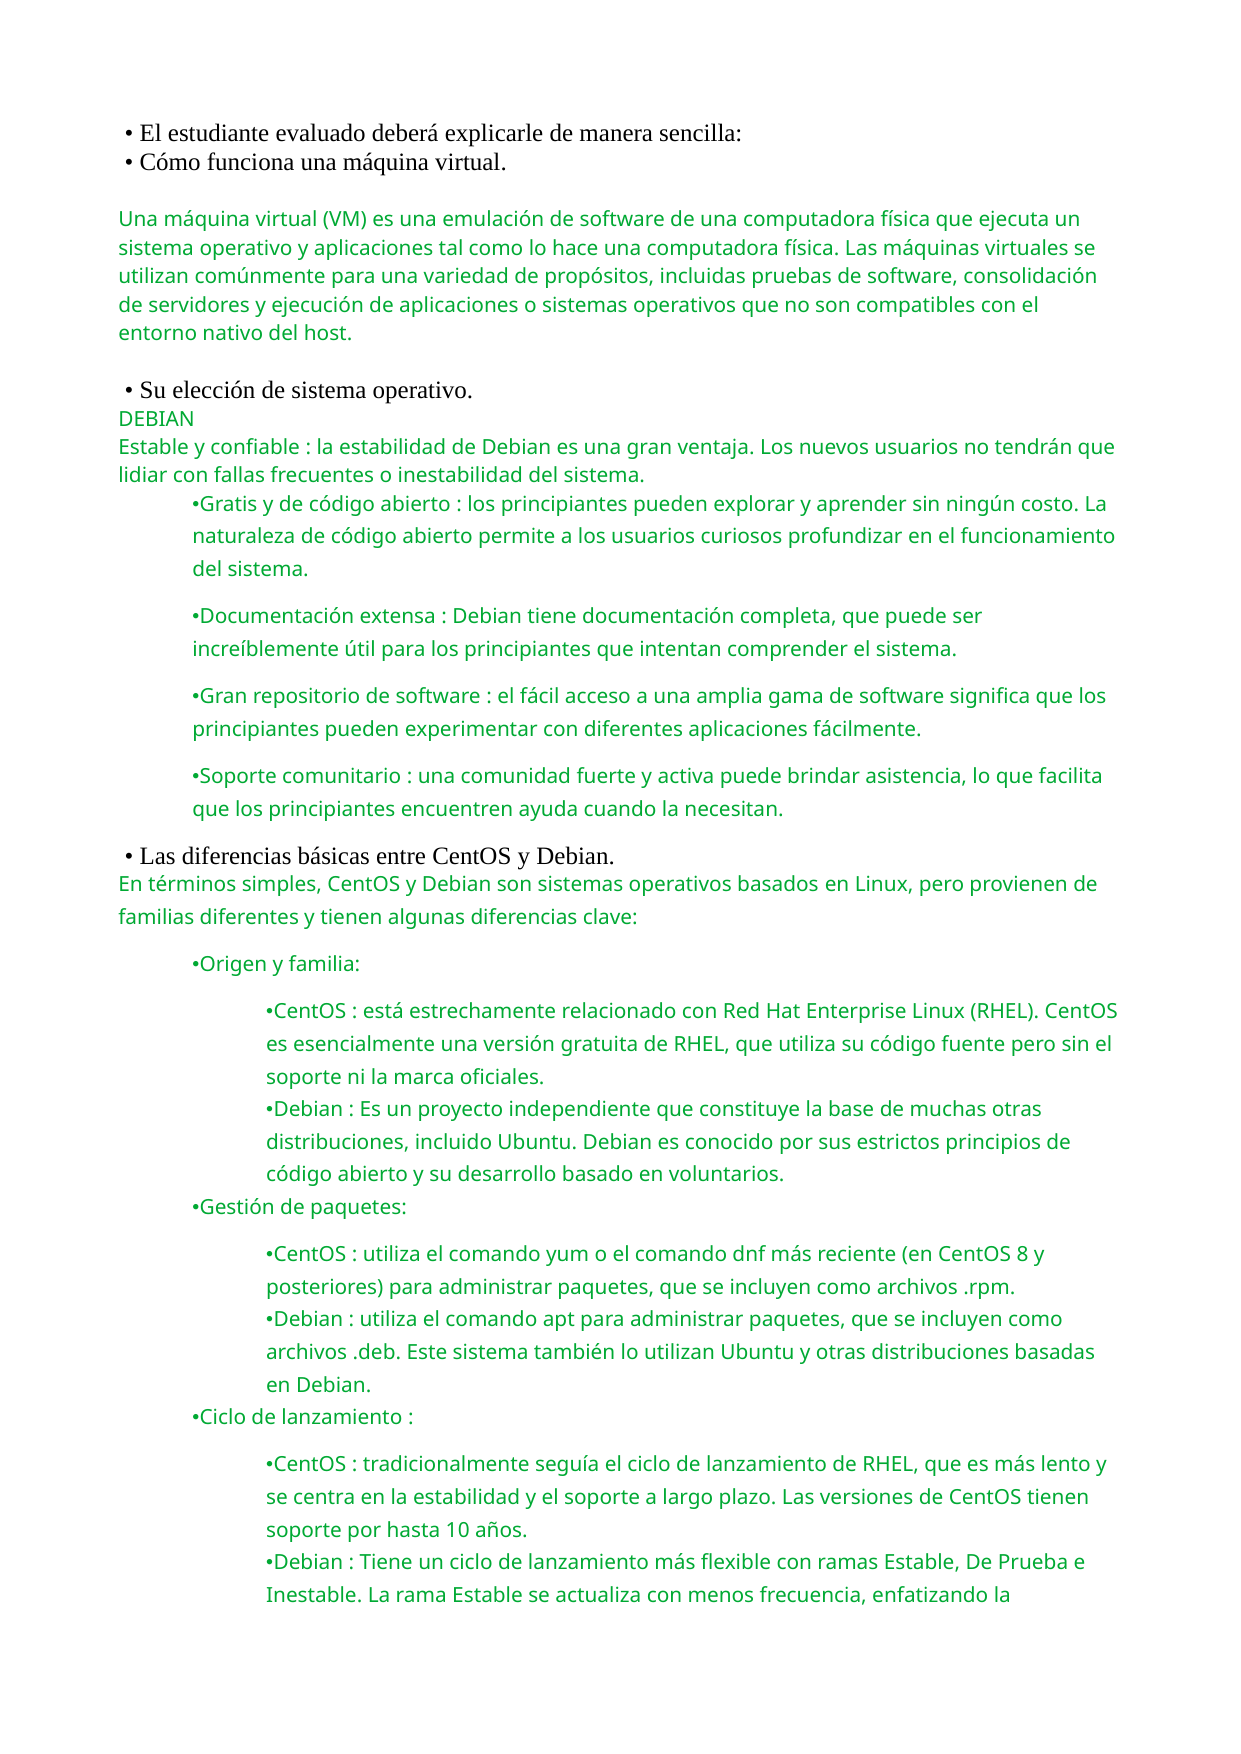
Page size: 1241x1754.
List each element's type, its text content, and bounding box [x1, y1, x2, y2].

list Gestión de paquetes: [118, 1192, 1122, 1221]
text • Cómo funciona una máquina virtual. [118, 147, 1122, 176]
list Debian : Tiene un ciclo de lanzamiento más flexible con ramas Estable, De Prueba e Inestable. La rama Estable se actualiza con menos frecuencia, enfatizando la [118, 1547, 1122, 1608]
text Estable y confiable : la estabilidad de Debian es una gran ventaja. Los nuevos usuarios no tendrán que lidiar con fallas frecuentes o inestabilidad del sistema. [118, 432, 1122, 489]
list Gran repositorio de software : el fácil acceso a una amplia gama de software significa que los principiantes pueden experimentar con diferentes aplicaciones fácilmente. [118, 681, 1122, 742]
list Debian : Es un proyecto independiente que constituye la base de muchas otras distribuciones, incluido Ubuntu. Debian es conocido por sus estrictos principios de código abierto y su desarrollo basado en voluntarios. [118, 1094, 1122, 1188]
list Documentación extensa : Debian tiene documentación completa, que puede ser increíblemente útil para los principiantes que intentan comprender el sistema. [118, 601, 1122, 662]
list Gratis y de código abierto : los principiantes pueden explorar y aprender sin ningún costo. La naturaleza de código abierto permite a los usuarios curiosos profundizar en el funcionamiento del sistema. [118, 489, 1122, 583]
text • Su elección de sistema operativo. [118, 375, 1122, 404]
list CentOS : tradicionalmente seguía el ciclo de lanzamiento de RHEL, que es más lento y se centra en la estabilidad y el soporte a largo plazo. Las versiones de CentOS tienen soporte por hasta 10 años. [118, 1449, 1122, 1543]
text Una máquina virtual (VM) es una emulación de software de una computadora física que ejecuta un sistema operativo y aplicaciones tal como lo hace una computadora física. Las máquinas virtuales se utilizan comúnmente para una variedad de propósitos, incluidas pruebas de software, consolidación de servidores y ejecución de aplicaciones o sistemas operativos que no son compatibles con el entorno nativo del host. [118, 204, 1122, 347]
list Ciclo de lanzamiento : [118, 1402, 1122, 1431]
text DEBIAN [118, 404, 1122, 432]
list Soporte comunitario : una comunidad fuerte y activa puede brindar asistencia, lo que facilita que los principiantes encuentren ayuda cuando la necesitan. [118, 761, 1122, 822]
list Debian : utiliza el comando apt para administrar paquetes, que se incluyen como archivos .deb. Este sistema también lo utilizan Ubuntu y otras distribuciones basadas en Debian. [118, 1304, 1122, 1398]
text • Las diferencias básicas entre CentOS y Debian. [118, 841, 1122, 869]
text • El estudiante evaluado deberá explicarle de manera sencilla: [118, 118, 1122, 147]
list CentOS : está estrechamente relacionado con Red Hat Enterprise Linux (RHEL). CentOS es esencialmente una versión gratuita de RHEL, que utiliza su código fuente pero sin el soporte ni la marca oficiales. [118, 997, 1122, 1090]
text En términos simples, CentOS y Debian son sistemas operativos basados ​​en Linux, pero provienen de familias diferentes y tienen algunas diferencias clave: [118, 869, 1122, 931]
list Origen y familia: [118, 949, 1122, 978]
list CentOS : utiliza el comando yum o el comando dnf más reciente (en CentOS 8 y posteriores) para administrar paquetes, que se incluyen como archivos .rpm. [118, 1239, 1122, 1300]
